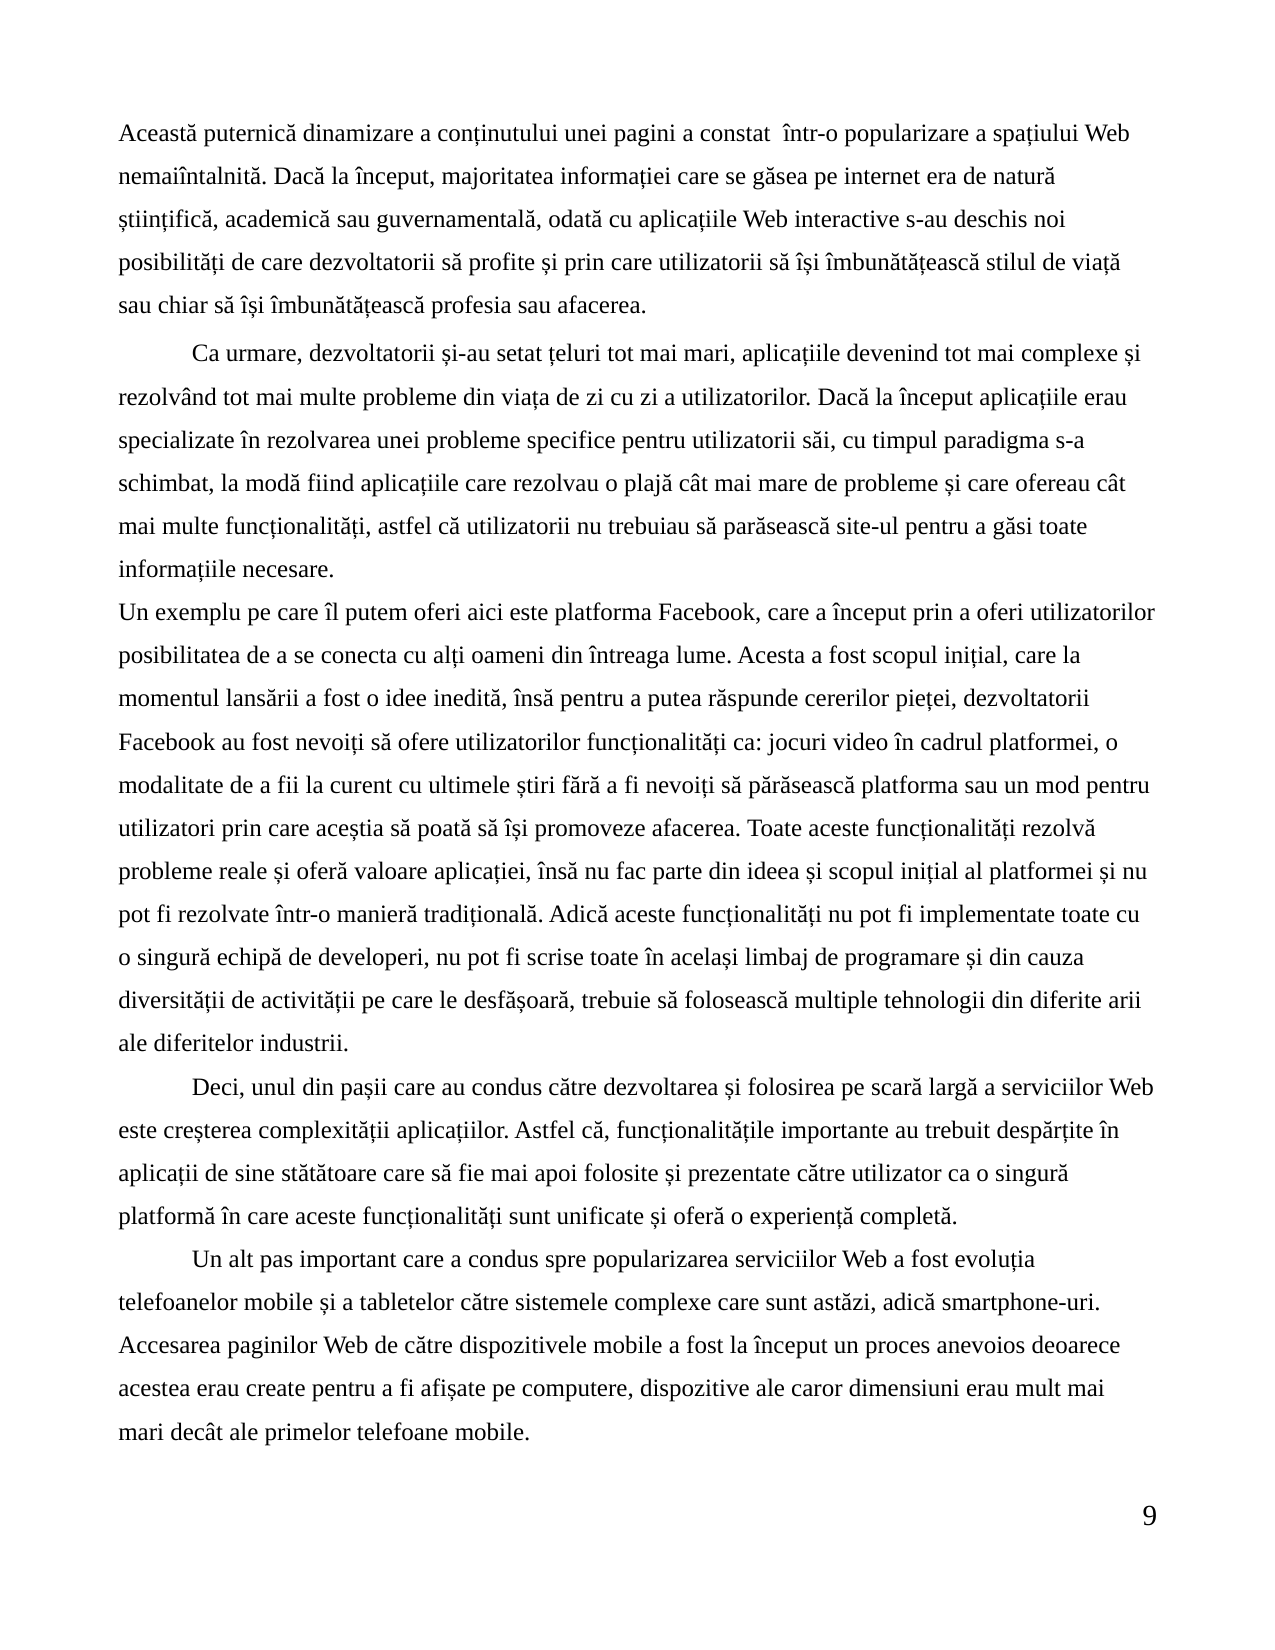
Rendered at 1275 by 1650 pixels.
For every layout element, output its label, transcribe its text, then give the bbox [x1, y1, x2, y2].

text Un exemplu pe care îl putem oferi aici este platforma Facebook, care a început prin a oferi utilizatorilor posibilitatea de a se conecta cu alți oameni din întreaga lume. Acesta a fost scopul inițial, care la momentul lansării a fost o idee inedită, însă pentru a putea răspunde cererilor pieței, dezvoltatorii Facebook au fost nevoiți să ofere utilizatorilor funcționalități ca: jocuri video în cadrul platformei, o modalitate de a fii la curent cu ultimele știri fără a fi nevoiți să părăsească platforma sau un mod pentru utilizatori prin care aceștia să poată să își promoveze afacerea. Toate aceste funcționalități rezolvă probleme reale și oferă valoare aplicației, însă nu fac parte din ideea și scopul inițial al platformei și nu pot fi rezolvate într-o manieră tradițională. Adică aceste funcționalități nu pot fi implementate toate cu o singură echipă de developeri, nu pot fi scrise toate în același limbaj de programare și din cauza diversității de activității pe care le desfășoară, trebuie să folosească multiple tehnologii din diferite arii ale diferitelor industrii. [118, 597, 1157, 1057]
text Această puternică dinamizare a conținutului unei pagini a constat într-o popularizare a spațiului Web nemaiîntalnită. Dacă la început, majoritatea informației care se găsea pe internet era de natură științifică, academică sau guvernamentală, odată cu aplicațiile Web interactive s-au deschis noi posibilități de care dezvoltatorii să profite și prin care utilizatorii să își îmbunătățească stilul de viață sau chiar să își îmbunătățească profesia sau afacerea. [118, 118, 1157, 319]
text Ca urmare, dezvoltatorii și-au setat țeluri tot mai mari, aplicațiile devenind tot mai complexe și rezolvând tot mai multe probleme din viața de zi cu zi a utilizatorilor. Dacă la început aplicațiile erau specializate în rezolvarea unei probleme specifice pentru utilizatorii săi, cu timpul paradigma s-a schimbat, la modă fiind aplicațiile care rezolvau o plajă cât mai mare de probleme și care ofereau cât mai multe funcționalități, astfel că utilizatorii nu trebuiau să parăsească site-ul pentru a găsi toate informațiile necesare. [118, 334, 1157, 583]
text Deci, unul din pașii care au condus către dezvoltarea și folosirea pe scară largă a serviciilor Web este creșterea complexității aplicațiilor. Astfel că, funcționalitățile importante au trebuit despărțite în aplicații de sine stătătoare care să fie mai apoi folosite și prezentate către utilizator ca o singură platformă în care aceste funcționalități sunt unificate și oferă o experiență completă. [118, 1072, 1157, 1230]
text Un alt pas important care a condus spre popularizarea serviciilor Web a fost evoluția telefoanelor mobile și a tabletelor către sistemele complexe care sunt astăzi, adică smartphone-uri. Accesarea paginilor Web de către dispozitivele mobile a fost la început un proces anevoios deoarece acestea erau create pentru a fi afișate pe computere, dispozitive ale caror dimensiuni erau mult mai mari decât ale primelor telefoane mobile. [118, 1244, 1157, 1445]
